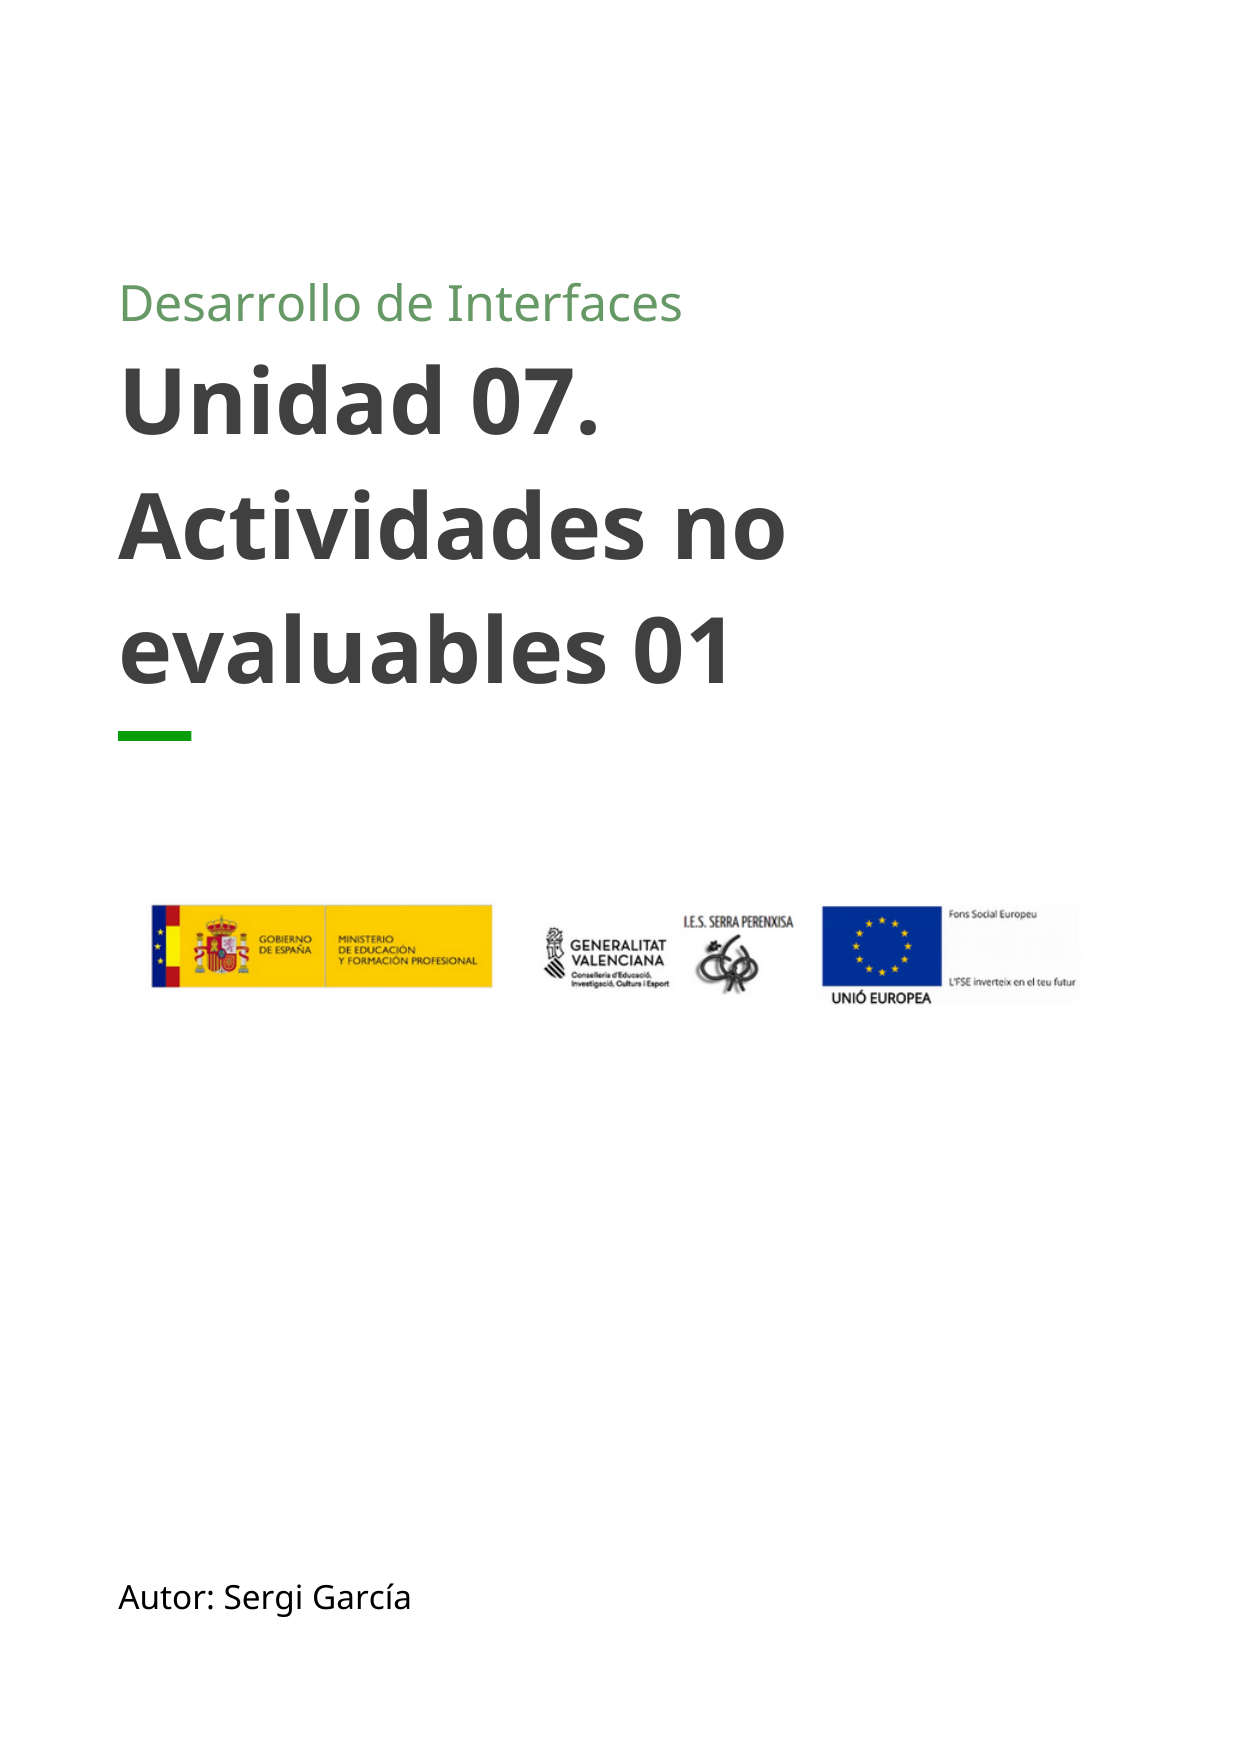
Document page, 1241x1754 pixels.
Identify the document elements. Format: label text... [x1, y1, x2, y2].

title Desarrollo de Interfaces Unidad 07. Actividades no evaluables 01 [118, 268, 1122, 711]
picture [118, 885, 1123, 1005]
text Autor: Sergi García [118, 1574, 1122, 1619]
picture [118, 731, 192, 741]
